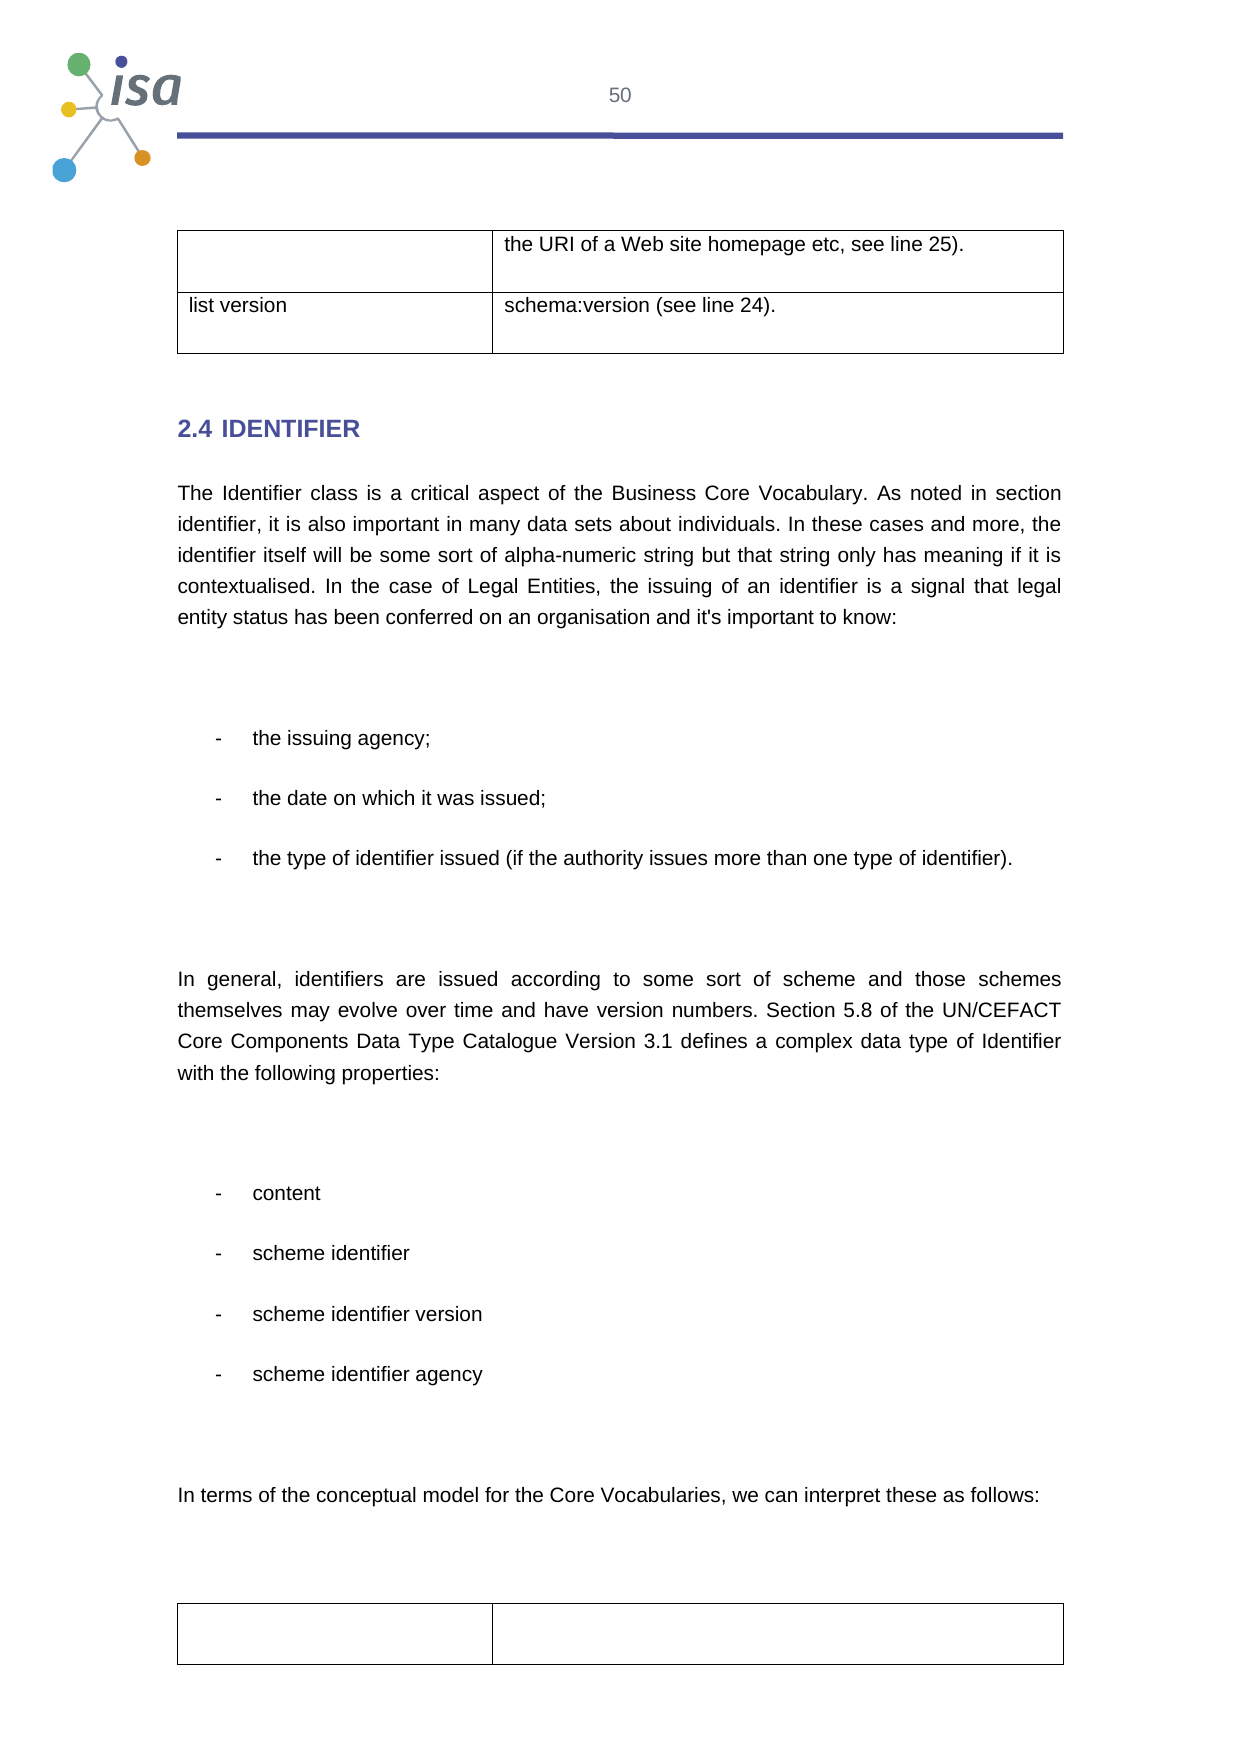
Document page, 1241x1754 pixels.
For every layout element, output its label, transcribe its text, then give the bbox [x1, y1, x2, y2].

text In general, identifiers are issued according to some sort of scheme and those schemes themselves may evolve over time and have version numbers. Section 5.8 of the UN/CEFACT Core Components Data Type Catalogue Version 3.1 defines a complex data type of Identifier with the following properties: [177, 967, 1063, 1084]
list scheme identifier agency [215, 1362, 1063, 1386]
table_cell [178, 231, 492, 292]
table_header Conceptual Model [178, 1604, 492, 1664]
text The Identifier class is a critical aspect of the Business Core Vocabulary. As noted in section 3.1.12, it is also important in many data sets about individuals. In these cases and more, the identifier itself will be some sort of alpha-numeric string but that string only has meaning if it is contextualised. In the case of Legal Entities, the issuing of an identifier is a signal that legal entity status has been conferred on an organisation and it's important to know: [177, 480, 1063, 629]
table_header UN/CEFACT term [493, 1604, 1063, 1664]
table_cell list version [178, 293, 492, 353]
list the type of identifier issued (if the authority issues more than one type of identifier). [215, 846, 1063, 870]
list the date on which it was issued; [215, 786, 1063, 810]
list the issuing agency; [215, 726, 1063, 749]
list scheme identifier version [215, 1302, 1063, 1326]
subtitle Identifier [177, 414, 1063, 443]
table_cell schema:version (see line 24). [493, 293, 1063, 353]
list content [215, 1181, 1063, 1205]
table_cell the URI of a Web site homepage etc, see line 25). [493, 231, 1063, 292]
text In terms of the conceptual model for the Core Vocabularies, we can interpret these as follows: [177, 1482, 1063, 1506]
list scheme identifier [215, 1241, 1063, 1265]
